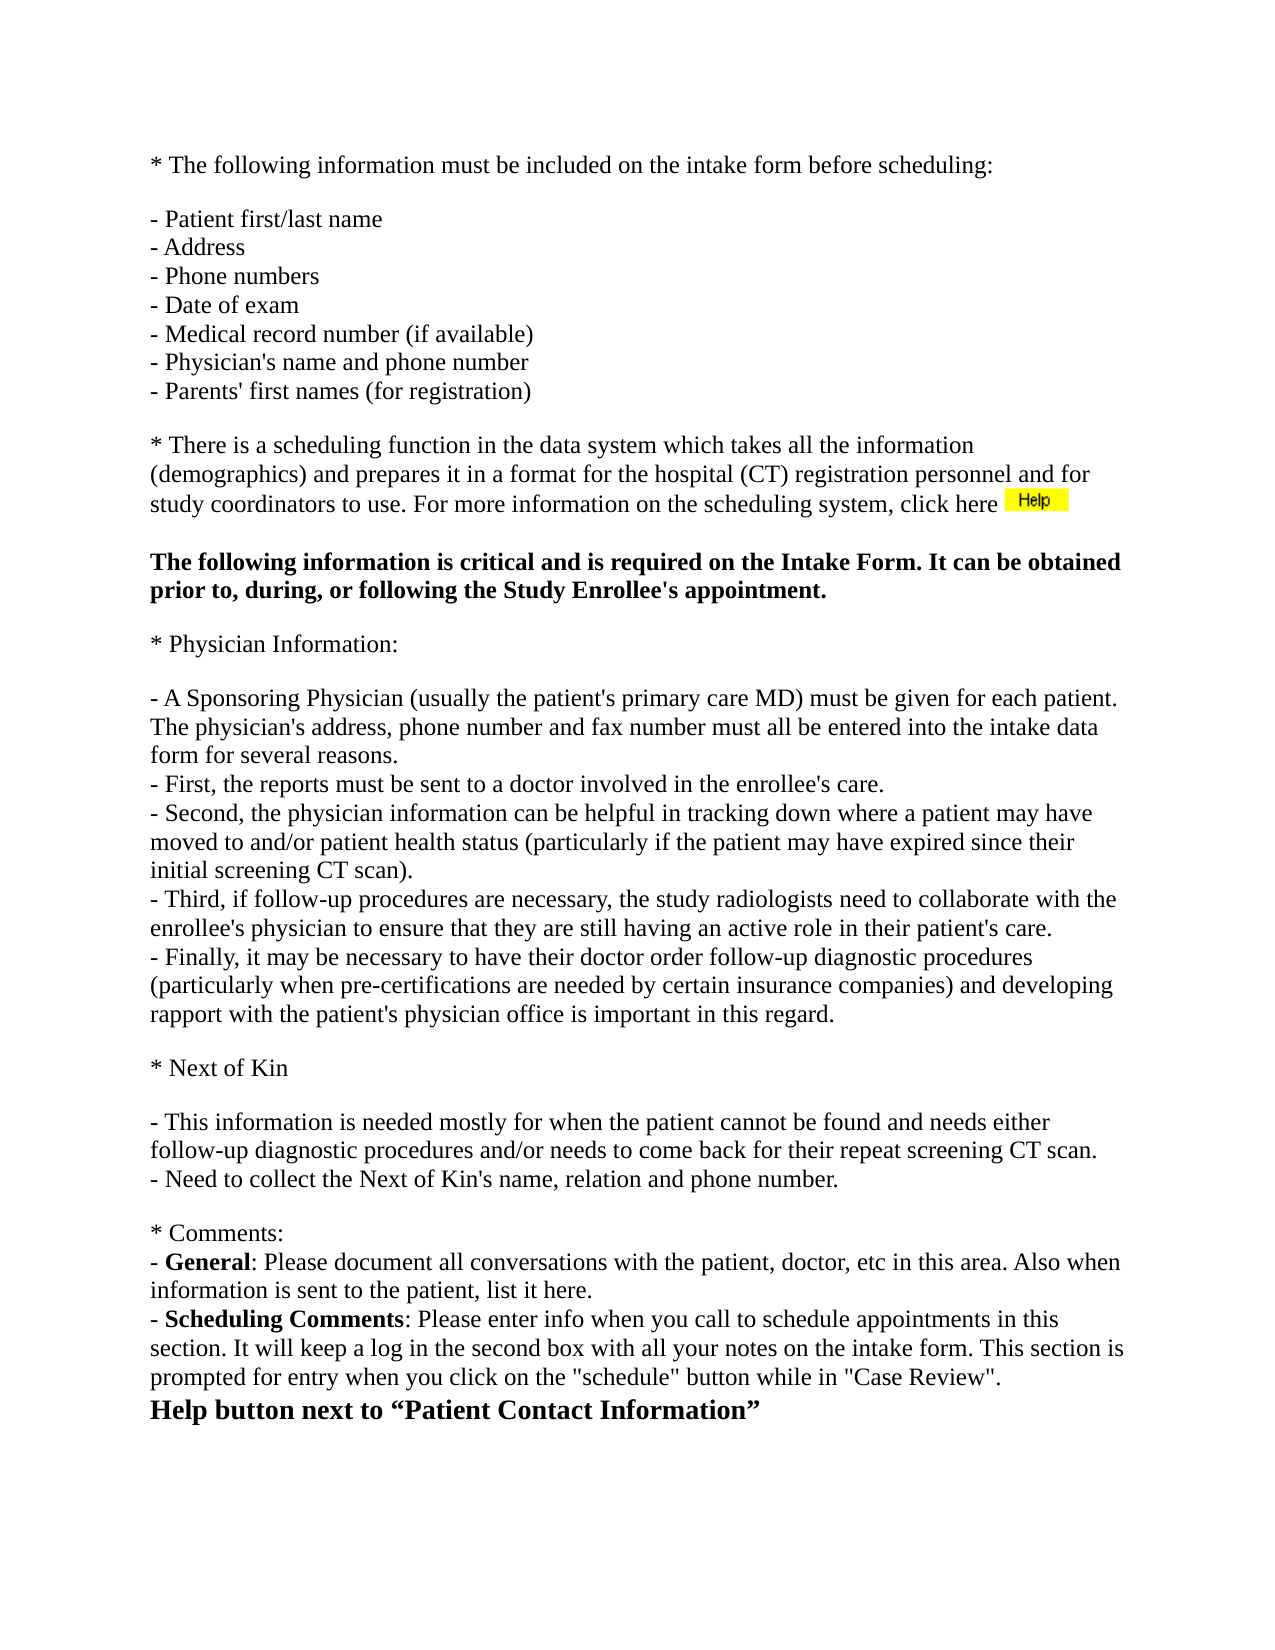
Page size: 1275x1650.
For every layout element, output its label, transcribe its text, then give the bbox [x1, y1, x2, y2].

text * Next of Kin [150, 1053, 1125, 1082]
text * Physician Information: [150, 629, 1125, 658]
text - A Sponsoring Physician (usually the patient's primary care MD) must be given for each patient. The physician's address, phone number and fax number must all be entered into the intake data form for several reasons. [150, 683, 1125, 769]
text - This information is needed mostly for when the patient cannot be found and needs either follow-up diagnostic procedures and/or needs to come back for their repeat screening CT scan. [150, 1107, 1125, 1164]
text - Patient first/last name [150, 204, 1125, 232]
text - First, the reports must be sent to a doctor involved in the enrollee's care. [150, 769, 1125, 798]
text - Scheduling Comments: Please enter info when you call to schedule appointments in this section. It will keep a log in the second box with all your notes on the intake form. This section is prompted for entry when you click on the "schedule" button while in "Case Review". [150, 1304, 1125, 1390]
text * Comments: [150, 1218, 1125, 1247]
text - Parents' first names (for registration) [150, 376, 1125, 405]
text - Physician's name and phone number [150, 347, 1125, 376]
text - Need to collect the Next of Kin's name, relation and phone number. [150, 1164, 1125, 1193]
text - Phone numbers [150, 261, 1125, 290]
text - Date of exam [150, 290, 1125, 319]
text - Second, the physician information can be helpful in tracking down where a patient may have moved to and/or patient health status (particularly if the patient may have expired since their initial screening CT scan). [150, 798, 1125, 884]
text - Medical record number (if available) [150, 319, 1125, 347]
text - Address [150, 232, 1125, 261]
text * There is a scheduling function in the data system which takes all the information (demographics) and prepares it in a format for the hospital (CT) registration personnel and for study coordinators to use. For more information on the scheduling system, click here The following information is critical and is required on the Intake Form. It can be obtained prior to, during, or following the Study Enrollee's appointment. [150, 430, 1125, 604]
text - Third, if follow-up procedures are necessary, the study radiologists need to collaborate with the enrollee's physician to ensure that they are still having an active role in their patient's care. [150, 884, 1125, 942]
text - Finally, it may be necessary to have their doctor order follow-up diagnostic procedures (particularly when pre-certifications are needed by certain insurance companies) and developing rapport with the patient's physician office is important in this regard. [150, 942, 1125, 1028]
subtitle Help button next to “Patient Contact Information” [150, 1393, 1125, 1426]
text - General: Please document all conversations with the patient, doctor, etc in this area. Also when information is sent to the patient, list it here. [150, 1247, 1125, 1304]
picture [1004, 487, 1069, 513]
text * The following information must be included on the intake form before scheduling: [150, 150, 1125, 179]
